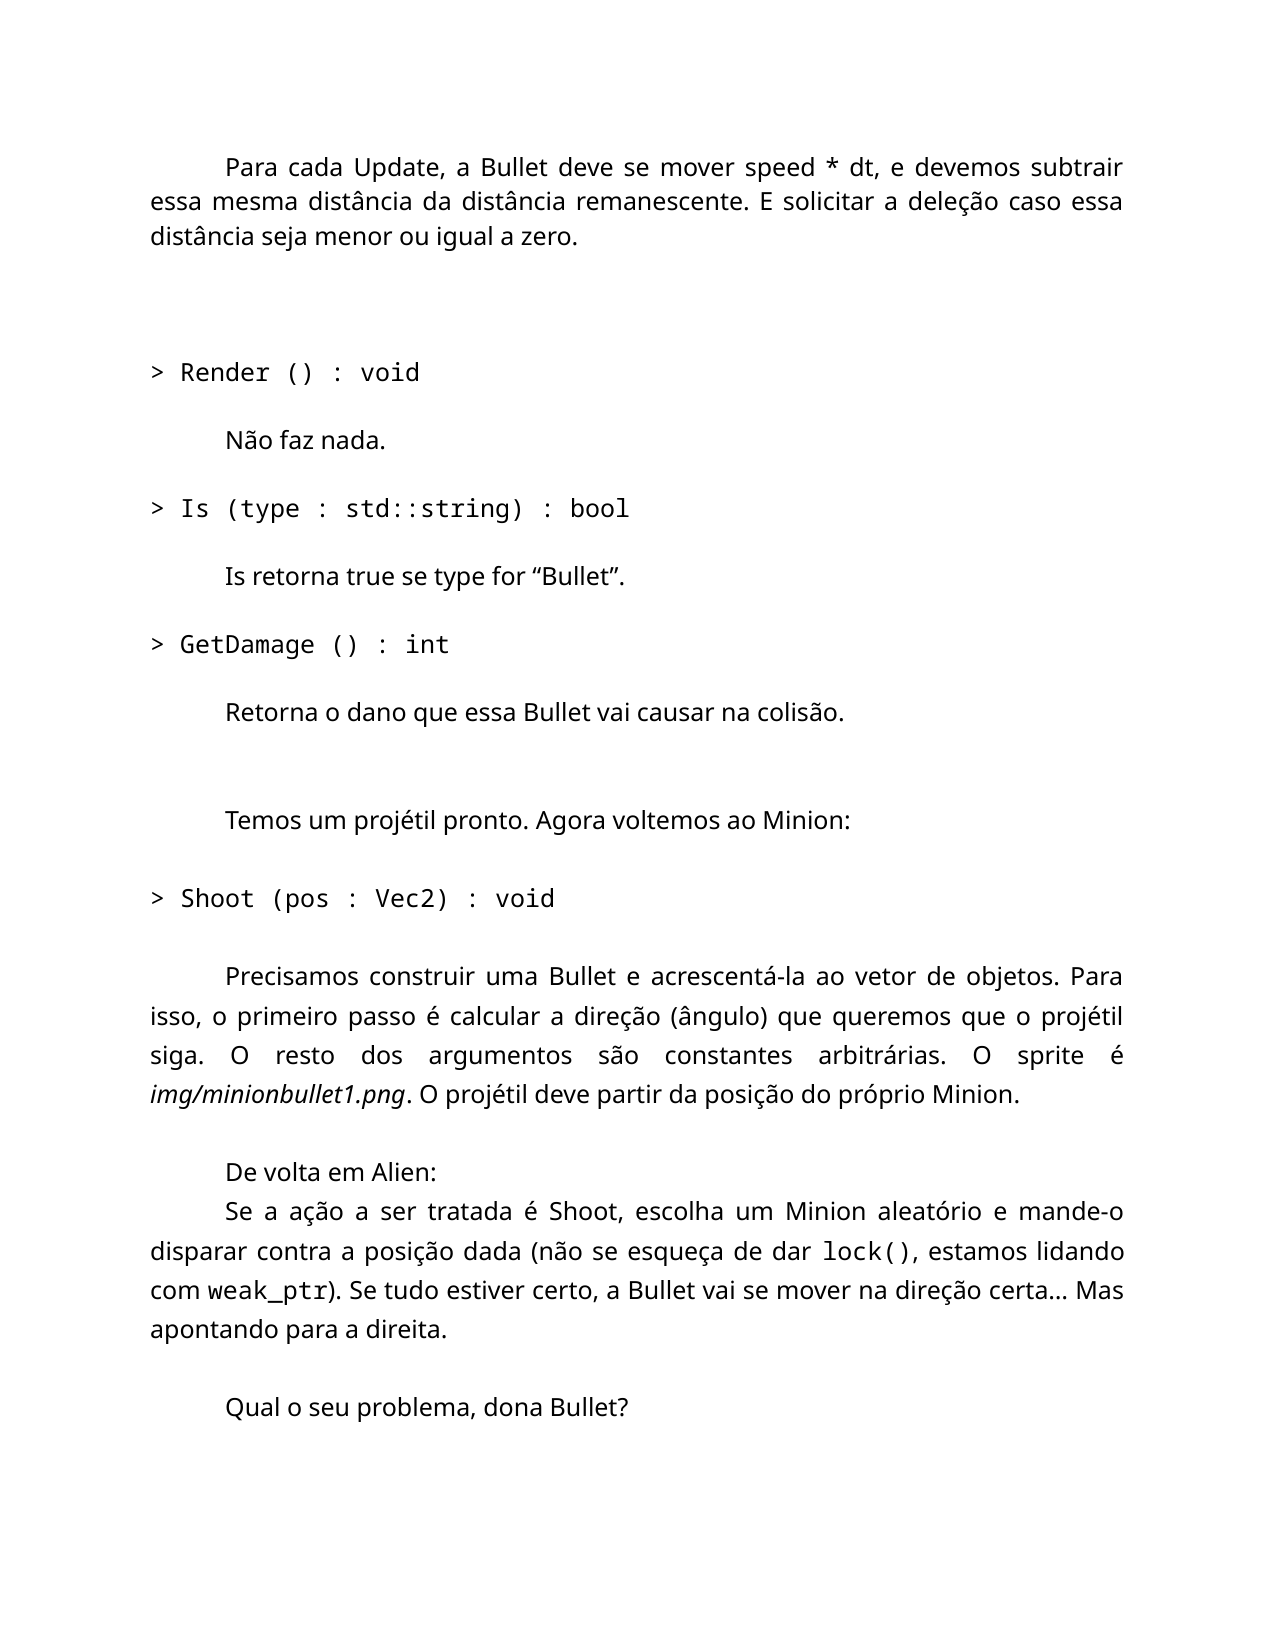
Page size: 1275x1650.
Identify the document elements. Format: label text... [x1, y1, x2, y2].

text Não faz nada. [150, 422, 1125, 457]
text > GetDamage () : int [150, 627, 1125, 661]
text Para cada Update, a Bullet deve se mover speed * dt, e devemos subtrair essa mesma distância da distância remanescente. E solicitar a deleção caso essa distância seja menor ou igual a zero. [150, 150, 1125, 252]
text > Render () : void [150, 354, 1125, 388]
text > Is (type : std::string) : bool [150, 491, 1125, 525]
text Se a ação a ser tratada é Shoot, escolha um Minion aleatório e mande-o disparar contra a posição dada (não se esqueça de dar lock(), estamos lidando com weak_ptr). Se tudo estiver certo, a Bullet vai se mover na direção certa… Mas apontando para a direita. [150, 1194, 1125, 1346]
text > Shoot (pos : Vec2) : void [150, 881, 1125, 915]
text De volta em Alien: [150, 1155, 1125, 1189]
text Retorna o dano que essa Bullet vai causar na colisão. [150, 695, 1125, 729]
text Is retorna true se type for “Bullet”. [150, 559, 1125, 593]
text Temos um projétil pronto. Agora voltemos ao Minion: [150, 802, 1125, 836]
text Qual o seu problema, dona Bullet? [150, 1390, 1125, 1424]
text Precisamos construir uma Bullet e acrescentá-la ao vetor de objetos. Para isso, o primeiro passo é calcular a direção (ângulo) que queremos que o projétil siga. O resto dos argumentos são constantes arbitrárias. O sprite é img/minionbullet1.png. O projétil deve partir da posição do próprio Minion. [150, 959, 1125, 1111]
